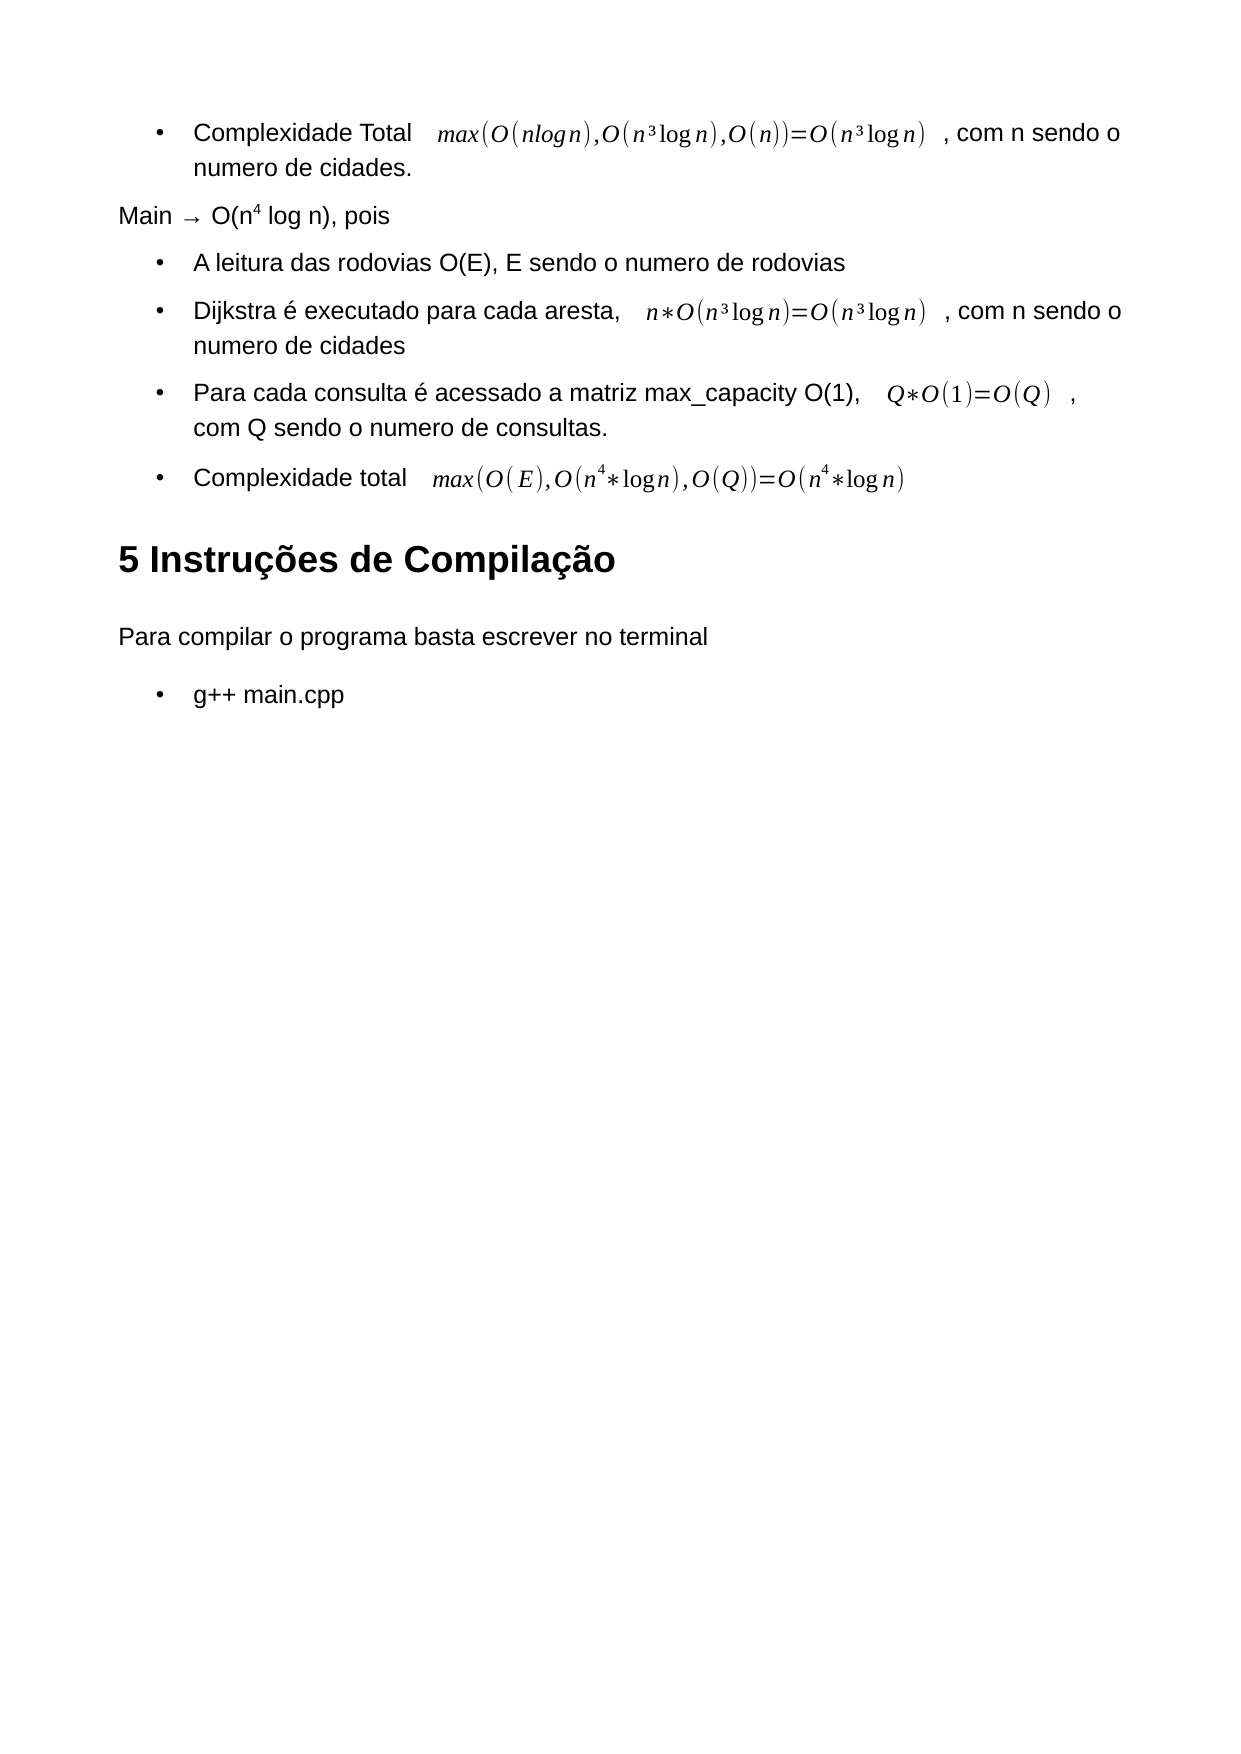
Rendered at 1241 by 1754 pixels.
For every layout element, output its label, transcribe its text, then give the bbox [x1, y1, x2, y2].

list Complexidade total [156, 461, 1122, 494]
list A leitura das rodovias O(E), E sendo o numero de rodovias [156, 248, 1122, 277]
list Dijkstra é executado para cada aresta, , com n sendo o numero de cidades [156, 296, 1122, 359]
list Para cada consulta é acessado a matriz max_capacity O(1), , com Q sendo o numero de consultas. [156, 378, 1122, 442]
list g++ main.cpp [156, 679, 1122, 708]
text Para compilar o programa basta escrever no terminal [118, 622, 1122, 651]
text Main → O(n4 log n), pois [118, 201, 1122, 229]
list Complexidade Total , com n sendo o numero de cidades. [156, 118, 1122, 182]
subtitle 5 Instruções de Compilação [118, 538, 1122, 581]
